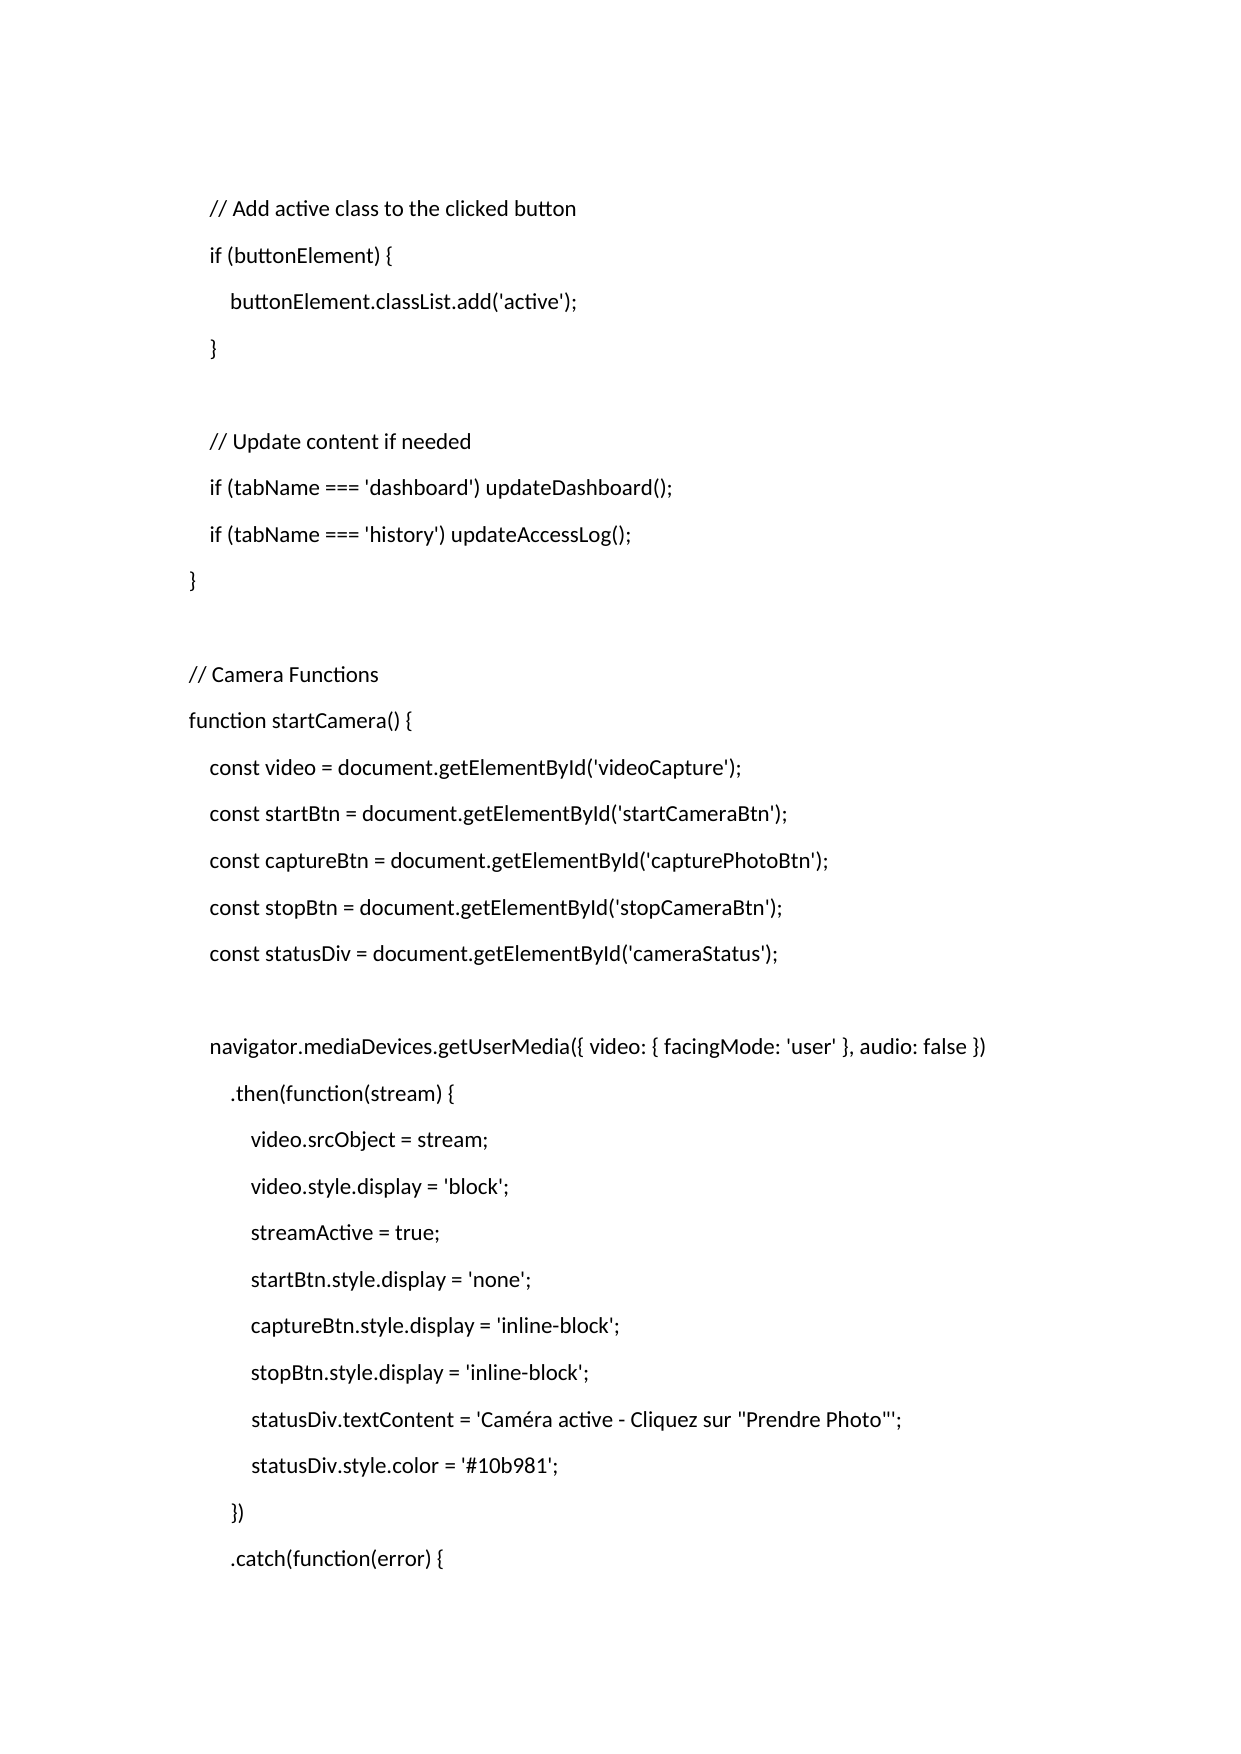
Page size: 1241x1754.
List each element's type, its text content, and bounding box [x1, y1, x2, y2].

text streamActive = true; [148, 1218, 1093, 1247]
text startBtn.style.display = 'none'; [148, 1265, 1093, 1293]
text navigator.mediaDevices.getUserMedia({ video: { facingMode: 'user' }, audio: false }) [148, 1032, 1093, 1060]
text } [148, 334, 1093, 362]
text // Update content if needed [148, 427, 1093, 455]
text if (buttonElement) { [148, 241, 1093, 269]
text const stopBtn = document.getElementById('stopCameraBtn'); [148, 893, 1093, 921]
text video.style.display = 'block'; [148, 1172, 1093, 1200]
text buttonElement.classList.add('active'); [148, 287, 1093, 315]
text // Camera Functions [148, 660, 1093, 688]
text if (tabName === 'history') updateAccessLog(); [148, 520, 1093, 548]
text } [148, 567, 1093, 595]
text }) [148, 1498, 1093, 1526]
text if (tabName === 'dashboard') updateDashboard(); [148, 473, 1093, 502]
text const statusDiv = document.getElementById('cameraStatus'); [148, 939, 1093, 967]
text statusDiv.style.color = '#10b981'; [148, 1451, 1093, 1479]
text // Add active class to the clicked button [148, 194, 1093, 222]
text const captureBtn = document.getElementById('capturePhotoBtn'); [148, 846, 1093, 874]
text statusDiv.textContent = 'Caméra active - Cliquez sur "Prendre Photo"'; [148, 1405, 1093, 1433]
text .then(function(stream) { [148, 1079, 1093, 1107]
text .catch(function(error) { [148, 1544, 1093, 1572]
text const video = document.getElementById('videoCapture'); [148, 753, 1093, 781]
text video.srcObject = stream; [148, 1125, 1093, 1153]
text const startBtn = document.getElementById('startCameraBtn'); [148, 799, 1093, 827]
text stopBtn.style.display = 'inline-block'; [148, 1358, 1093, 1386]
text captureBtn.style.display = 'inline-block'; [148, 1312, 1093, 1340]
text function startCamera() { [148, 706, 1093, 734]
